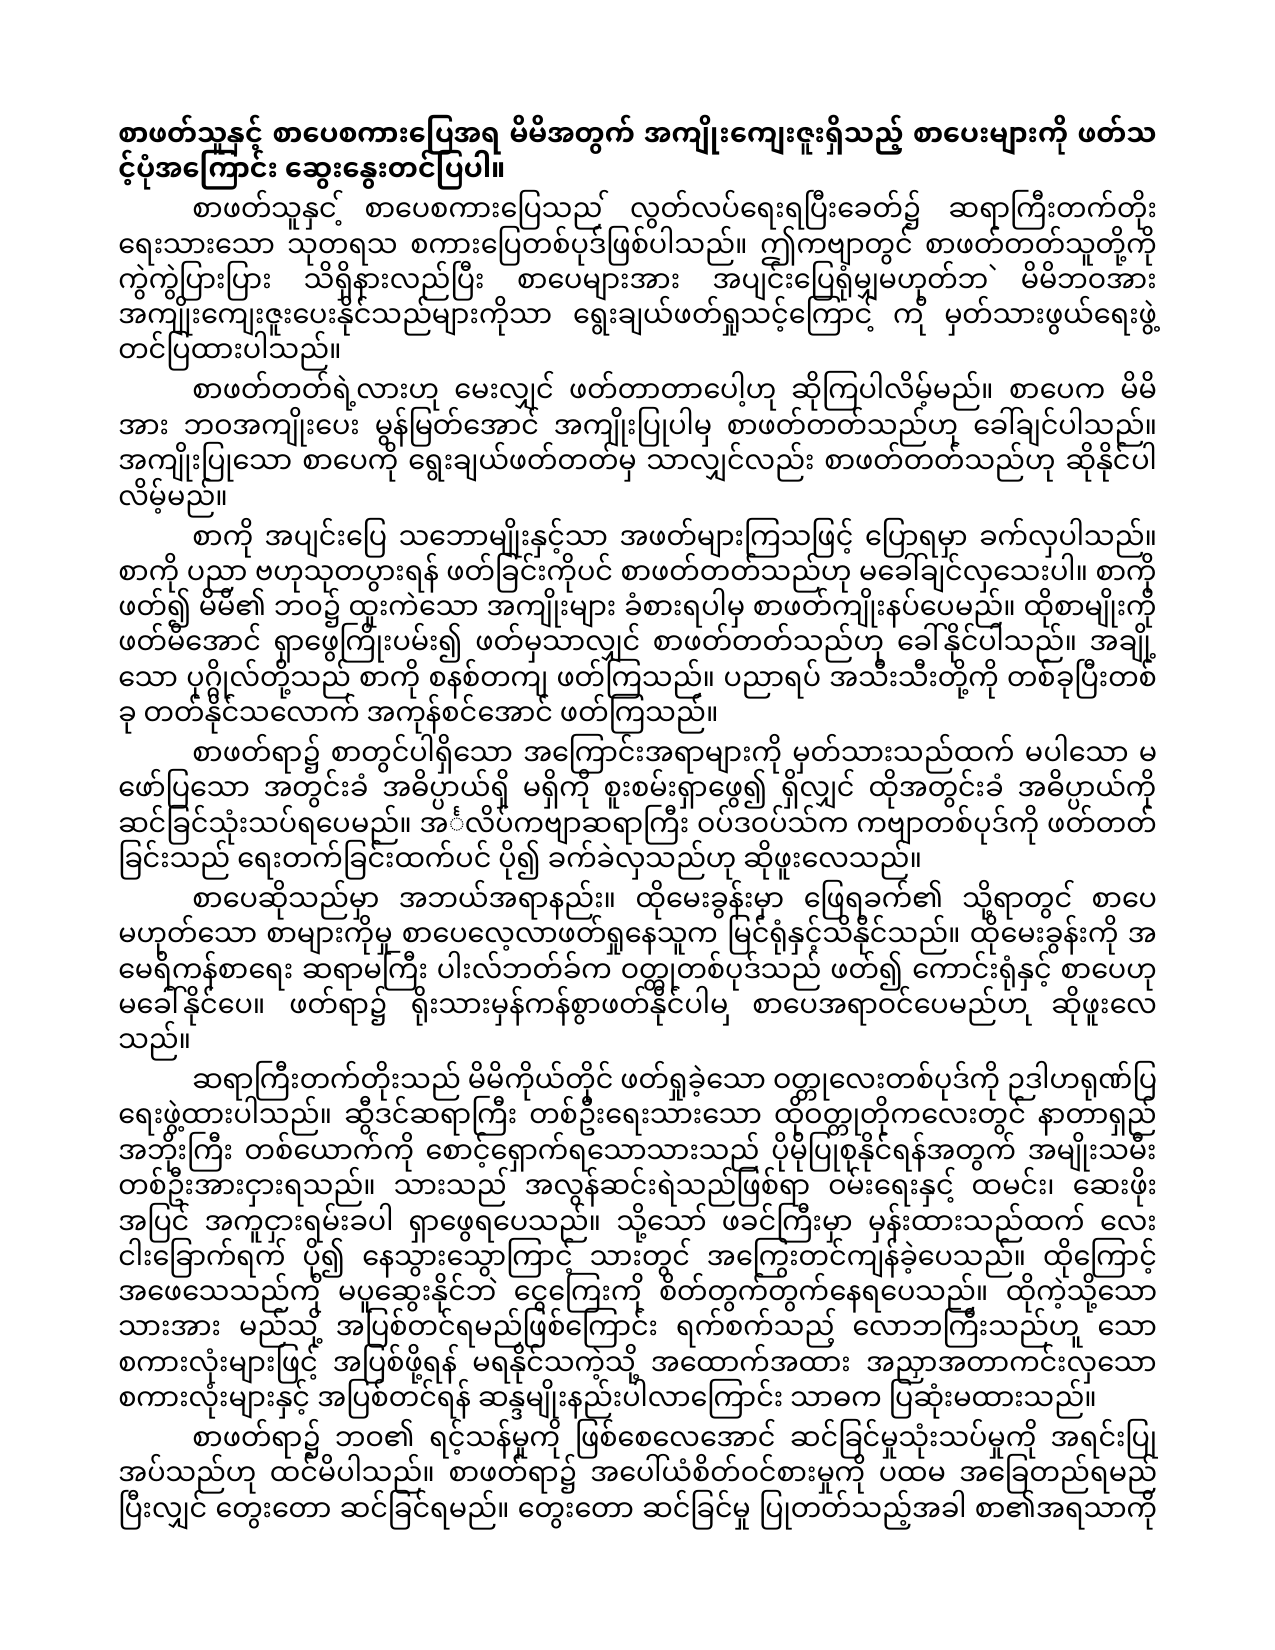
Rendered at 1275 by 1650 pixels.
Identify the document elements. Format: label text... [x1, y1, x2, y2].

text စာဖတ်ရာ၌ ဘဝ၏ ရင့်သန်မှုကို ဖြစ်စေလေအောင် ဆင်ခြင်မှုသုံးသပ်မှုကို အရင်းပြုအပ်သည်ဟု ထင်မိပါသည်။ စာဖတ်ရာ၌ အပေါ်ယံစိတ်ဝင်စားမှုကို ပထမ အခြေတည်ရမည် ပြီးလျှင် တွေးတော ဆင်ခြင်ရမည်။ တွေးတော ဆင်ခြင်မှု ပြုတတ်သည့်အခါ စာ၏အရသာကို [118, 1417, 1157, 1528]
text စာဖတ်သူနှင့် စာပေစကားပြေအရ မိမိအတွက် အကျိုးကျေးဇူးရှိသည့် စာပေးများကို ဖတ်သင့်ပုံအကြောင်း ဆွေးနွေးတင်ပြပါ။ [432, 118, 1157, 189]
text စာကို အပျင်းပြေ သဘောမျိုးနှင့်သာ အဖတ်များကြသဖြင့် ပြောရမှာ ခက်လှပါသည်။ စာကို ပညာ ဗဟုသုတပွားရန် ဖတ်ခြင်းကိုပင် စာဖတ်တတ်သည်ဟု မခေါ်ချင်လှသေးပါ။ စာကို ဖတ်၍ မိမိ၏ ဘဝ၌ ထူးကဲသော အကျိုးများ ခံစားရပါမှ စာဖတ်ကျိုးနပ်ပေမည်။ ထိုစာမျိုးကို ဖတ်မိအောင် ရှာဖွေကြိုးပမ်း၍ ဖတ်မှသာလျှင် စာဖတ်တတ်သည်ဟု ခေါ်နိုင်ပါသည်။ အချို့သော ပုဂ္ဂိုလ်တို့သည် စာကို စနစ်တကျ ဖတ်ကြသည်။ ပညာရပ် အသီးသီးတို့ကို တစ်ခုပြီးတစ်ခု တတ်နိုင်သလောက် အကုန်စင်အောင် ဖတ်ကြသည်။ [118, 516, 1157, 732]
text စာဖတ်တတ်ရဲ့လားဟု မေးလျှင် ဖတ်တာတာပေါ့ဟု ဆိုကြပါလိမ့်မည်။ စာပေက မိမိအား ဘဝအကျိုးပေး မွန်မြတ်အောင် အကျိုးပြုပါမှ စာဖတ်တတ်သည်ဟု ခေါ်ချင်ပါသည်။ အကျိုးပြုသော စာပေကို ရွေးချယ်ဖတ်တတ်မှ သာလျှင်လည်း စာဖတ်တတ်သည်ဟု ဆိုနိုင်ပါလိမ့်မည်။ [118, 370, 1157, 516]
text စာဖတ်သူနှင့် စာပေစကားပြေအရ မိမိအတွက် အကျိုးကျေးဇူးရှိသည့် စာပေးများကို ဖတ်သင့်ပုံအကြောင်း ဆွေးနွေးတင်ပြပါ။ [118, 118, 439, 189]
text စာဖတ်သူနှင့် စာပေစကားပြေသည် လွတ်လပ်ရေးရပြီးခေတ်၌ ဆရာကြီးတက်တိုး ရေးသားသော သုတရသ စကားပြေတစ်ပုဒ်ဖြစ်ပါသည်။ ဤကဗျာတွင် စာဖတ်တတ်သူတို့ကို ကွဲကွဲပြားပြား သိရှိနားလည်ပြီး စာပေများအား အပျင်းပြေရုံမျှမဟုတ်ဘဲ မိမိဘဝအား အကျိုးကျေးဇူးပေးနိုင်သည်များကိုသာ ရွေးချယ်ဖတ်ရှုသင့်ကြောင့် ကို မှတ်သားဖွယ်ရေးဖွဲ့တင်ပြထားပါသည်။ [118, 189, 1157, 370]
text စာပေဆိုသည်မှာ အဘယ်အရာနည်း။ ထိုမေးခွန်းမှာ ဖြေရခက်၏ သို့ရာတွင် စာပေမဟုတ်သော စာများကိုမှု စာပေလေ့လာဖတ်ရှုနေသူက မြင်ရုံနှင့်သိနိုင်သည်။ ထိုမေးခွန်းကို အမေရိကန်စာရေး ဆရာမကြီး ပါးလ်ဘတ်ခ်က ဝတ္တုတစ်ပုဒ်သည် ဖတ်၍ ကောင်းရုံနှင့် စာပေဟုမခေါ်နိုင်ပေ။ ဖတ်ရာ၌ ရိုးသားမှန်ကန်စွာဖတ်နိုင်ပါမှ စာပေအရာဝင်ပေမည်ဟု ဆိုဖူးလေသည်။ [118, 878, 1157, 1060]
text ဆရာကြီးတက်တိုးသည် မိမိကိုယ်တိုင် ဖတ်ရှုခဲ့သော ဝတ္တုလေးတစ်ပုဒ်ကို ဉဒါဟရုဏ်ပြ ရေးဖွဲ့ထားပါသည်။ ဆွီဒင်ဆရာကြီး တစ်ဦးရေးသားသော ထိုဝတ္တုတိုကလေးတွင် နာတာရှည် အဘိုးကြီး တစ်ယောက်ကို စောင့်ရှောက်ရသောသားသည် ပိုမိုပြုစုနိုင်ရန်အတွက် အမျိုးသမီးတစ်ဦးအားငှားရသည်။ သားသည် အလွန်ဆင်းရဲသည်ဖြစ်ရာ ဝမ်းရေးနှင့် ထမင်း၊ ဆေးဖိုးအပြင် အကူငှားရမ်းခပါ ရှာဖွေရပေသည်။ သို့သော် ဖခင်ကြီးမှာ မှန်းထားသည်ထက် လေးငါးခြောက်ရက် ပို၍ နေသွားသွောကြာင့် သားတွင် အကြွေးတင်ကျန်ခဲ့ပေသည်။ ထိုကြောင့် အဖေသေသည်ကို မပူဆွေးနိုင်ဘဲ ငွေကြေးကို စိတ်တွက်တွက်နေရပေသည်။ ထိုကဲ့သို့သော သားအား မည်သို့ အပြစ်တင်ရမည်ဖြစ်ကြောင်း ရက်စက်သည့် လောဘကြီးသည်ဟူ သောစကားလုံးများဖြင့် အပြစ်ဖို့ရန် မရနိုင်သကဲ့သို့ အထောက်အထား အညှာအတာကင်းလှသော စကားလုံးများနှင့် အပြစ်တင်ရန် ဆန္ဒမျိုးနည်းပါလာကြောင်း သာဓက ပြဆုံးမထားသည်။ [118, 1060, 1157, 1417]
text စာဖတ်ရာ၌ စာတွင်ပါရှိသော အကြောင်းအရာများကို မှတ်သားသည်ထက် မပါသော မဖော်ပြသော အတွင်းခံ အဓိပ္ပာယ်ရှိ မရှိကို စူးစမ်းရှာဖွေ၍ ရှိလျှင် ထိုအတွင်းခံ အဓိပ္ပာယ်ကို ဆင်ခြင်သုံးသပ်ရပေမည်။ အင်္ဂလိပ်ကဗျာဆရာကြီး ဝပ်ဒဝပ်သ်က ကဗျာတစ်ပုဒ်ကို ဖတ်တတ်ခြင်းသည် ရေးတက်ခြင်းထက်ပင် ပို၍ ခက်ခဲလှသည်ဟု ဆိုဖူးလေသည်။ [118, 732, 1157, 878]
